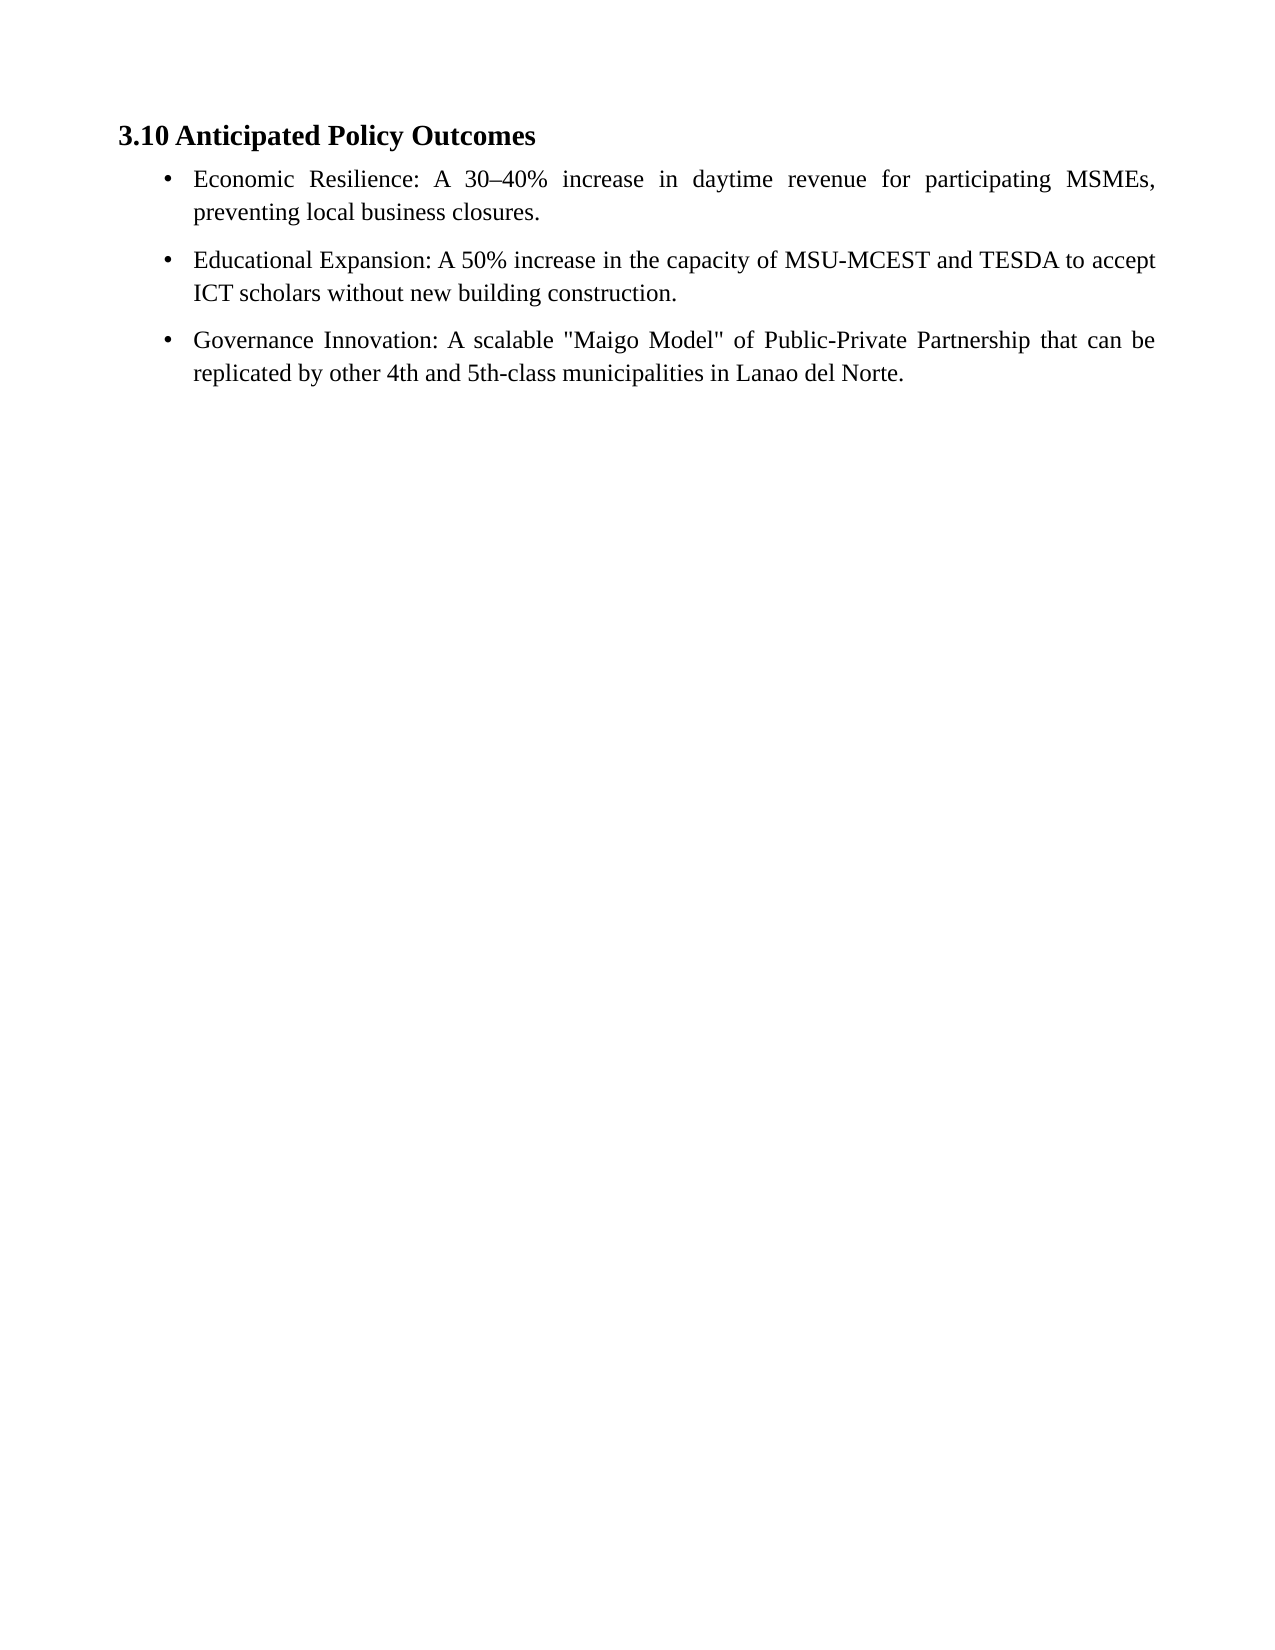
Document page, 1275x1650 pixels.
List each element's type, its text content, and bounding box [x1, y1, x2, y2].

list Economic Resilience: A 30–40% increase in daytime revenue for participating MSMEs, preventing local business closures. [164, 164, 1157, 226]
list Governance Innovation: A scalable "Maigo Model" of Public-Private Partnership that can be replicated by other 4th and 5th-class municipalities in Lanao del Norte. [164, 325, 1157, 387]
subtitle 3.10 Anticipated Policy Outcomes [118, 118, 1157, 152]
list Educational Expansion: A 50% increase in the capacity of MSU-MCEST and TESDA to accept ICT scholars without new building construction. [164, 245, 1157, 307]
